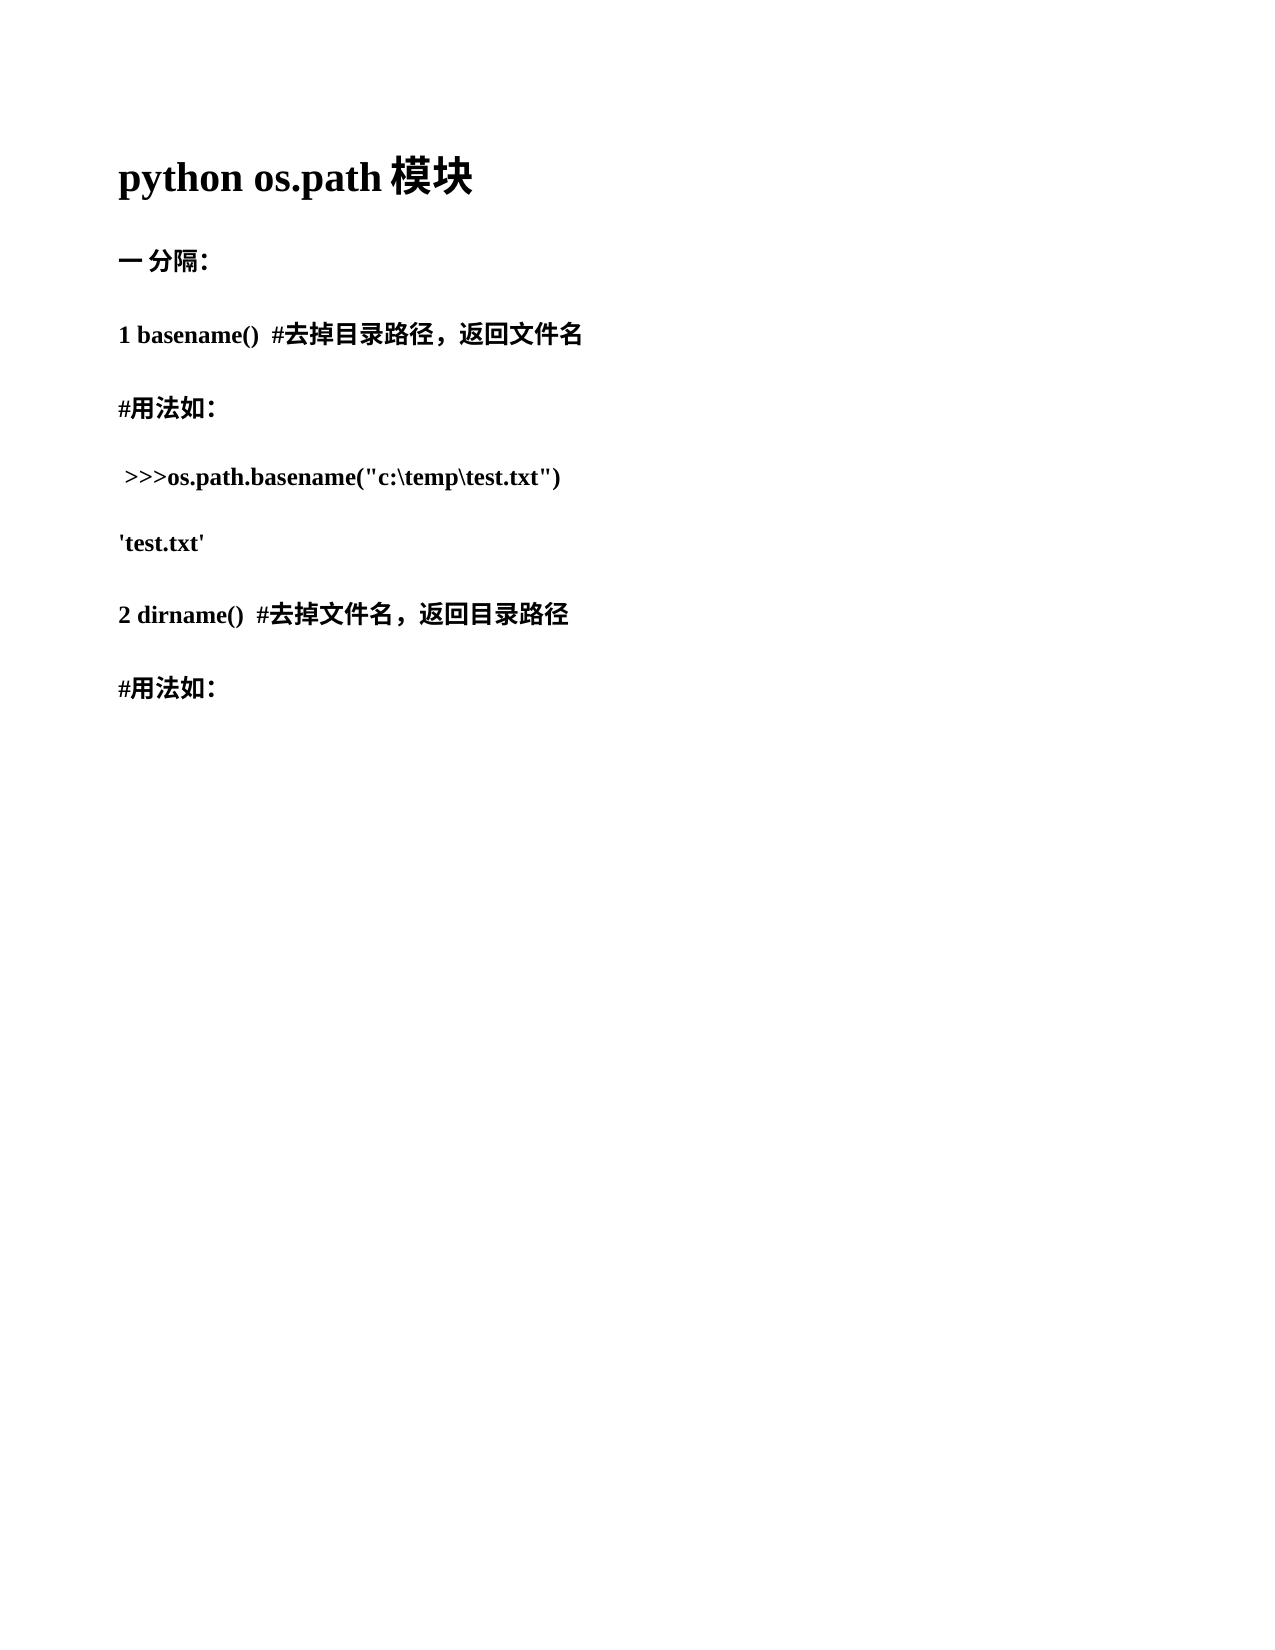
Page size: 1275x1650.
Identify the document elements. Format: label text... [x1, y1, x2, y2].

subtitle 1 basename() #去掉目录路径，返回文件名 [118, 315, 1157, 351]
subtitle >>>os.path.basename("c:\temp\test.txt") [118, 462, 1157, 491]
subtitle python os.path模块 [118, 143, 1157, 203]
subtitle 'test.txt' [118, 528, 1157, 557]
subtitle 2 dirname() #去掉文件名，返回目录路径 [118, 595, 1157, 631]
subtitle #用法如： [118, 388, 1157, 425]
subtitle 一 分隔： [118, 241, 1157, 277]
subtitle #用法如： [118, 668, 1157, 705]
